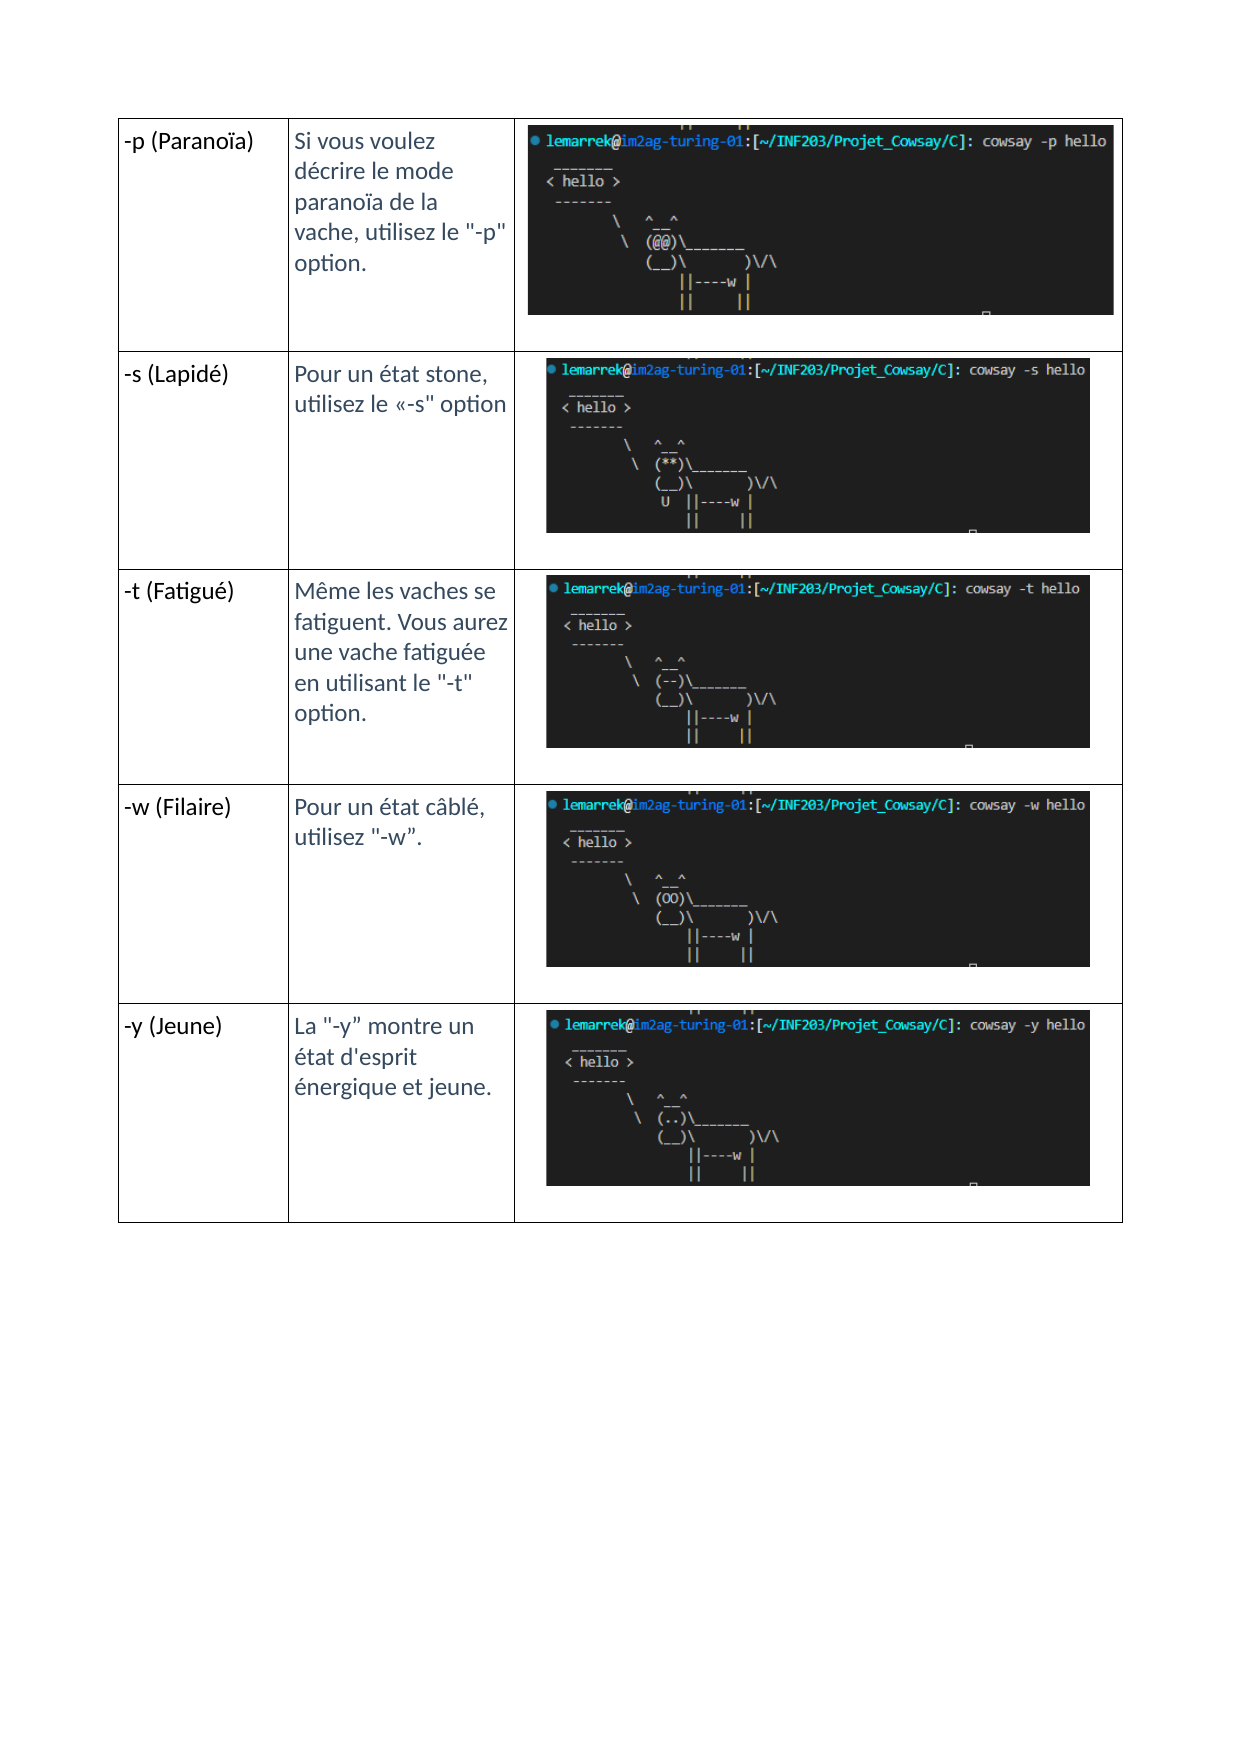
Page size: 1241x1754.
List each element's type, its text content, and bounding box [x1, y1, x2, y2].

table_cell -p (Paranoïa) [119, 119, 288, 351]
picture [546, 791, 1090, 967]
table_cell La "-y” montre un état d'esprit énergique et jeune. [289, 1004, 514, 1222]
table_cell Pour un état stone, utilisez le «-s" option [289, 352, 514, 568]
table_cell -y (Jeune) [119, 1004, 288, 1222]
table_cell -t (Fatigué) [119, 570, 288, 784]
picture [546, 575, 1090, 748]
picture [546, 358, 1090, 533]
table_cell Si vous voulez décrire le mode paranoïa de la vache, utilisez le "-p" option. [289, 119, 514, 351]
table_cell Même les vaches se fatiguent. Vous aurez une vache fatiguée en utilisant le "-t" option. [289, 570, 514, 784]
table_cell [515, 1004, 1122, 1222]
table_cell [515, 785, 1122, 1003]
table_cell Pour un état câblé, utilisez "-w”. [289, 785, 514, 1003]
picture [546, 1010, 1090, 1186]
table_cell -s (Lapidé) [119, 352, 288, 568]
table_cell [515, 119, 1122, 351]
table_cell -w (Filaire) [119, 785, 288, 1003]
table_cell [515, 352, 1122, 568]
table_cell [515, 570, 1122, 784]
picture [527, 125, 1114, 315]
